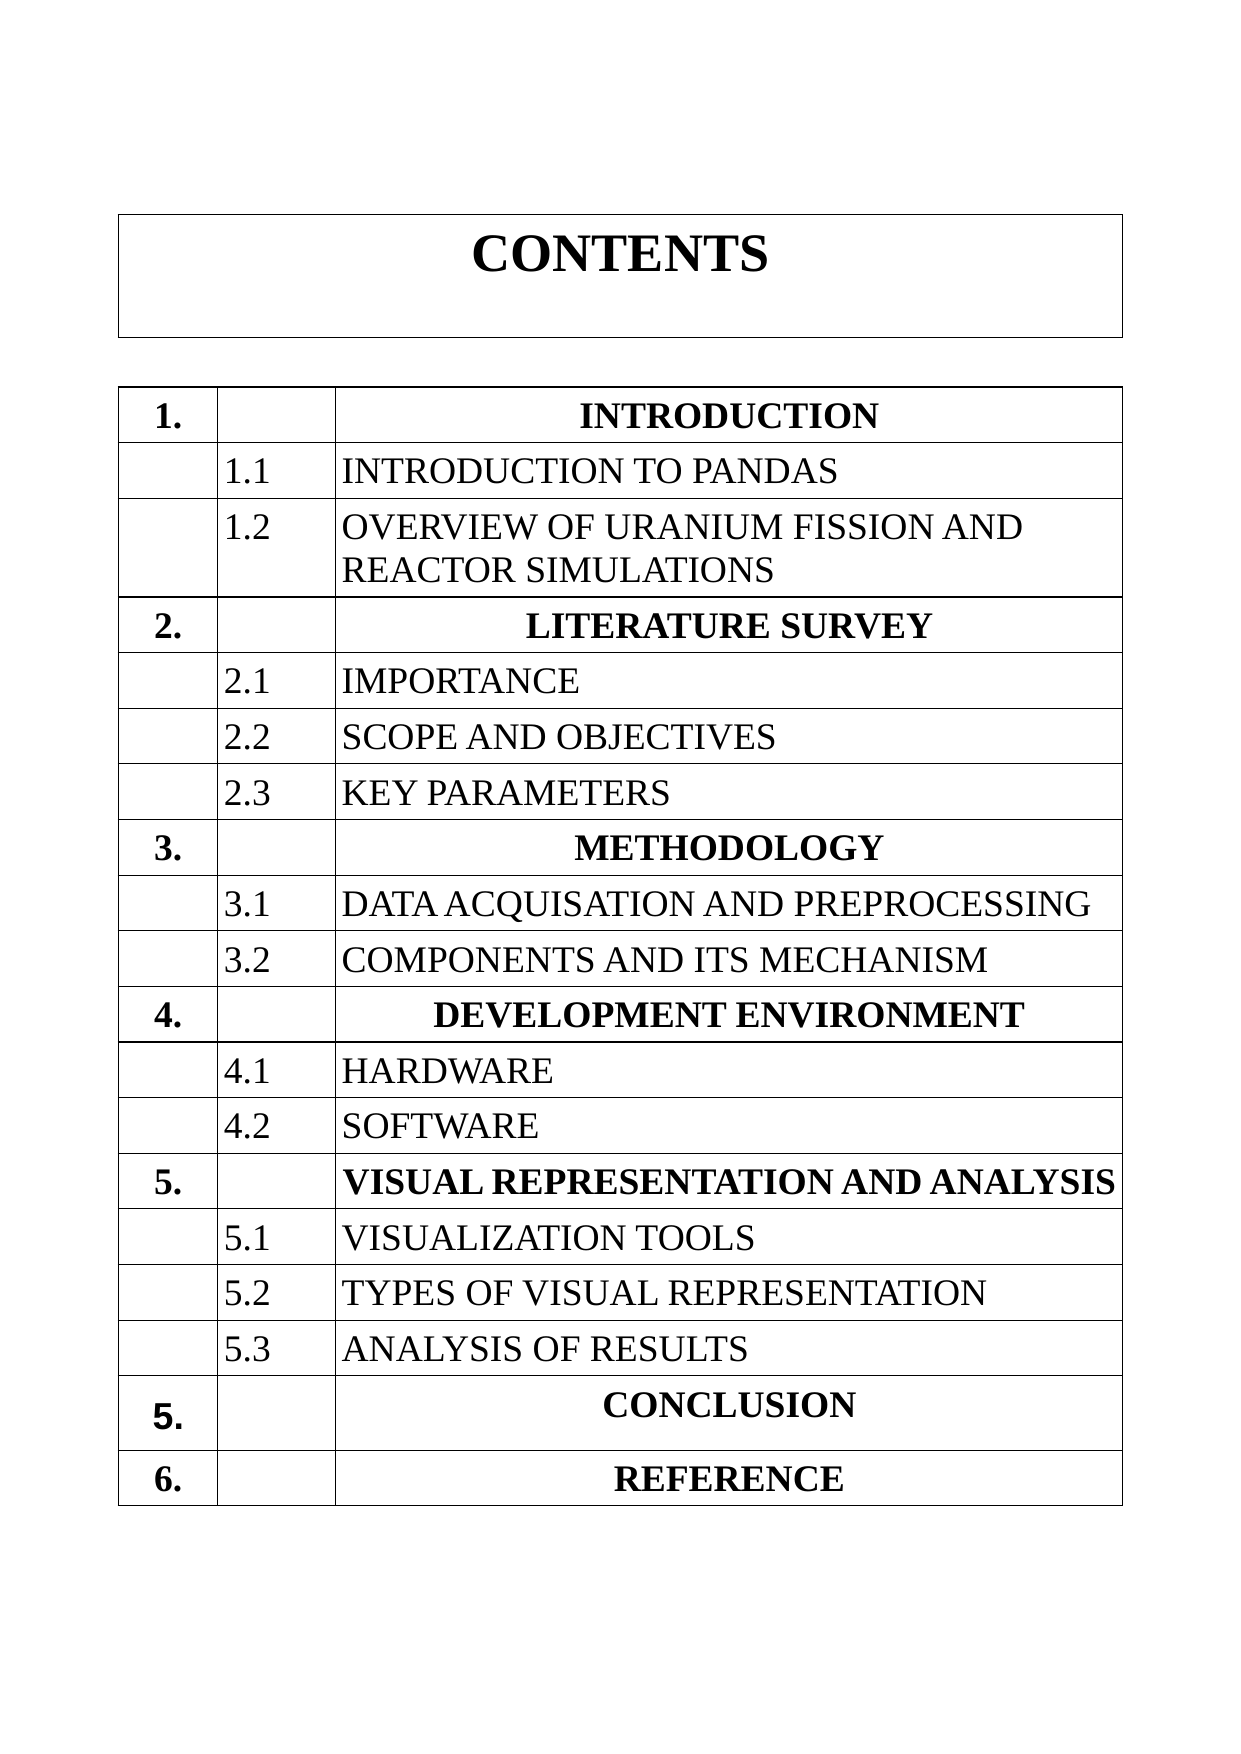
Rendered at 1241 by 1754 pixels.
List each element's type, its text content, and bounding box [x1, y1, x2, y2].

table_cell 5.1 [218, 1209, 335, 1264]
table_cell 5. [119, 1154, 217, 1208]
table_cell [218, 598, 335, 652]
table_cell [218, 1376, 335, 1449]
table_cell [119, 1043, 217, 1097]
table_cell LITERATURE SURVEY [336, 598, 1122, 652]
table_cell [119, 653, 217, 708]
table_cell INTRODUCTION TO PANDAS [336, 443, 1122, 498]
table_cell [218, 1451, 335, 1505]
table_cell [119, 709, 217, 763]
table_cell SOFTWARE [336, 1098, 1122, 1153]
table_cell 1.2 [218, 499, 335, 596]
table_header [218, 388, 335, 442]
table_cell [119, 1265, 217, 1319]
table_cell REFERENCE [336, 1451, 1122, 1505]
table_cell DEVELOPMENT ENVIRONMENT [336, 987, 1122, 1041]
table_cell 3.1 [218, 876, 335, 930]
table_cell 2. [119, 598, 217, 652]
table_cell 5.3 [218, 1321, 335, 1375]
table_cell 3. [119, 820, 217, 874]
table_cell [119, 1098, 217, 1153]
table_cell 4.2 [218, 1098, 335, 1153]
table_cell 2.3 [218, 764, 335, 819]
table_cell [119, 443, 217, 498]
table_cell IMPORTANCE [336, 653, 1122, 708]
table_cell [218, 1154, 335, 1208]
table_cell [119, 876, 217, 930]
table_cell 5. [119, 1376, 217, 1449]
table_cell [218, 820, 335, 874]
table_cell HARDWARE [336, 1043, 1122, 1097]
table_cell VISUAL REPRESENTATION AND ANALYSIS [336, 1154, 1122, 1208]
table_cell [119, 499, 217, 596]
table_header 1. [119, 388, 217, 442]
table_cell 4. [119, 987, 217, 1041]
table_cell [119, 764, 217, 819]
table_cell 6. [119, 1451, 217, 1505]
table_cell ANALYSIS OF RESULTS [336, 1321, 1122, 1375]
table_cell [218, 987, 335, 1041]
table_cell DATA ACQUISATION AND PREPROCESSING [336, 876, 1122, 930]
table_cell [119, 1209, 217, 1264]
table_cell KEY PARAMETERS [336, 764, 1122, 819]
table_cell 2.2 [218, 709, 335, 763]
table_cell [119, 1321, 217, 1375]
table_cell 5.2 [218, 1265, 335, 1319]
table_cell 4.1 [218, 1043, 335, 1097]
table_cell OVERVIEW OF URANIUM FISSION AND REACTOR SIMULATIONS [336, 499, 1122, 596]
table_header CONTENTS [119, 215, 1122, 337]
table_cell METHODOLOGY [336, 820, 1122, 874]
table_cell VISUALIZATION TOOLS [336, 1209, 1122, 1264]
table_cell 1.1 [218, 443, 335, 498]
table_cell COMPONENTS AND ITS MECHANISM [336, 931, 1122, 986]
table_header INTRODUCTION [336, 388, 1122, 442]
table_cell CONCLUSION [336, 1376, 1122, 1449]
table_cell [119, 931, 217, 986]
table_cell TYPES OF VISUAL REPRESENTATION [336, 1265, 1122, 1319]
table_cell 3.2 [218, 931, 335, 986]
table_cell 2.1 [218, 653, 335, 708]
table_cell SCOPE AND OBJECTIVES [336, 709, 1122, 763]
